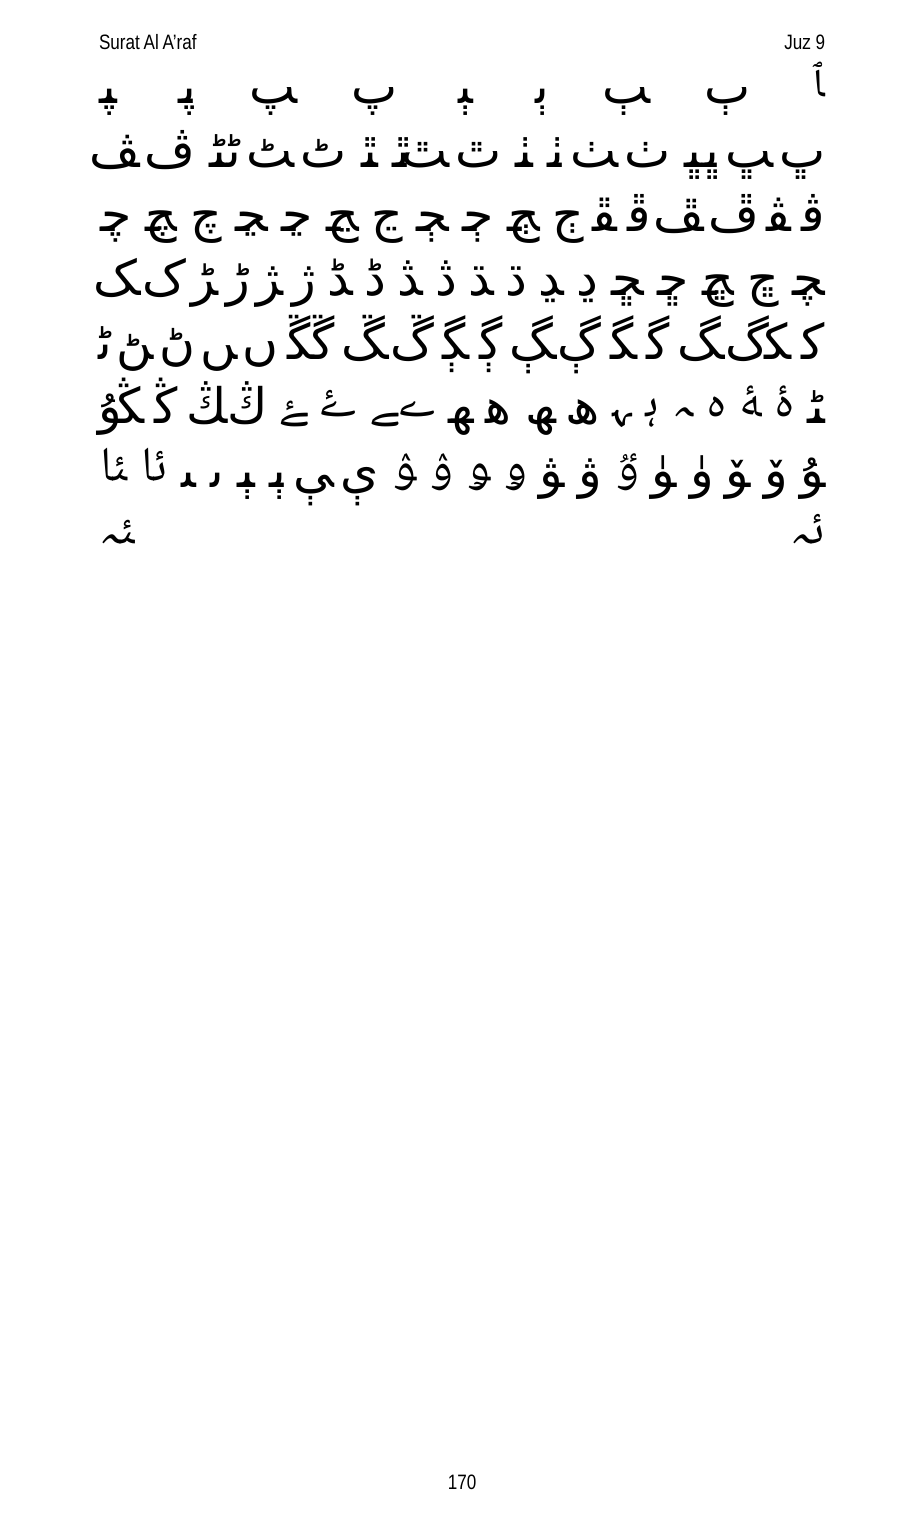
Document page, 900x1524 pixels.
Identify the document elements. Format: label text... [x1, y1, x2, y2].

text ﭽ ﭾ ﭿ ﮀ ﮁ ﮂ ﮃ ﮄ ﮅ ﮆ ﮇ ﮈ ﮉ ﮊ ﮋ ﮌ ﮍ ﮎ ﮏ ﮐ ﮑﮒ ﮓ ﮔ ﮕ ﮖ ﮗ ﮘ ﮙ ﮚ ﮛ ﮜﮝ ﮞ ﮟ ﮠ ﮡ ﮢ ﮣ ﮤ ﮥ ﮦ ﮧ ﮨ ﮩ ﮪ ﮫ ﮬ ﮭ ﮮﮯ ﮰ ﮱ ﯓ ﯔ ﯕ ﯖﯗ ﯘ ﯙ ﯚ ﯛ ﯜ ﯝ ﯞ ﯟ ﯠ ﯡ ﯢ ﯣ ﯤ ﯥ ﯦ ﯧ ﯨ ﯩ ﯪ ﯫ ﯬ ﯭ [99, 252, 825, 571]
text ﭑ ﭒ ﭓ ﭔ ﭕ ﭖ ﭗ ﭘ ﭙ [99, 60, 825, 124]
text ﭚ ﭛ ﭜﭝ ﭞ ﭟ ﭠ ﭡ ﭢ ﭣﭤ ﭥ ﭦ ﭧ ﭨﭩ ﭪ ﭫ ﭬ ﭭ ﭮ ﭯ ﭰ ﭱ ﭲ ﭳ ﭴ ﭵ ﭶ ﭷ ﭸ ﭹ ﭺ ﭻ ﭼ [99, 124, 825, 252]
